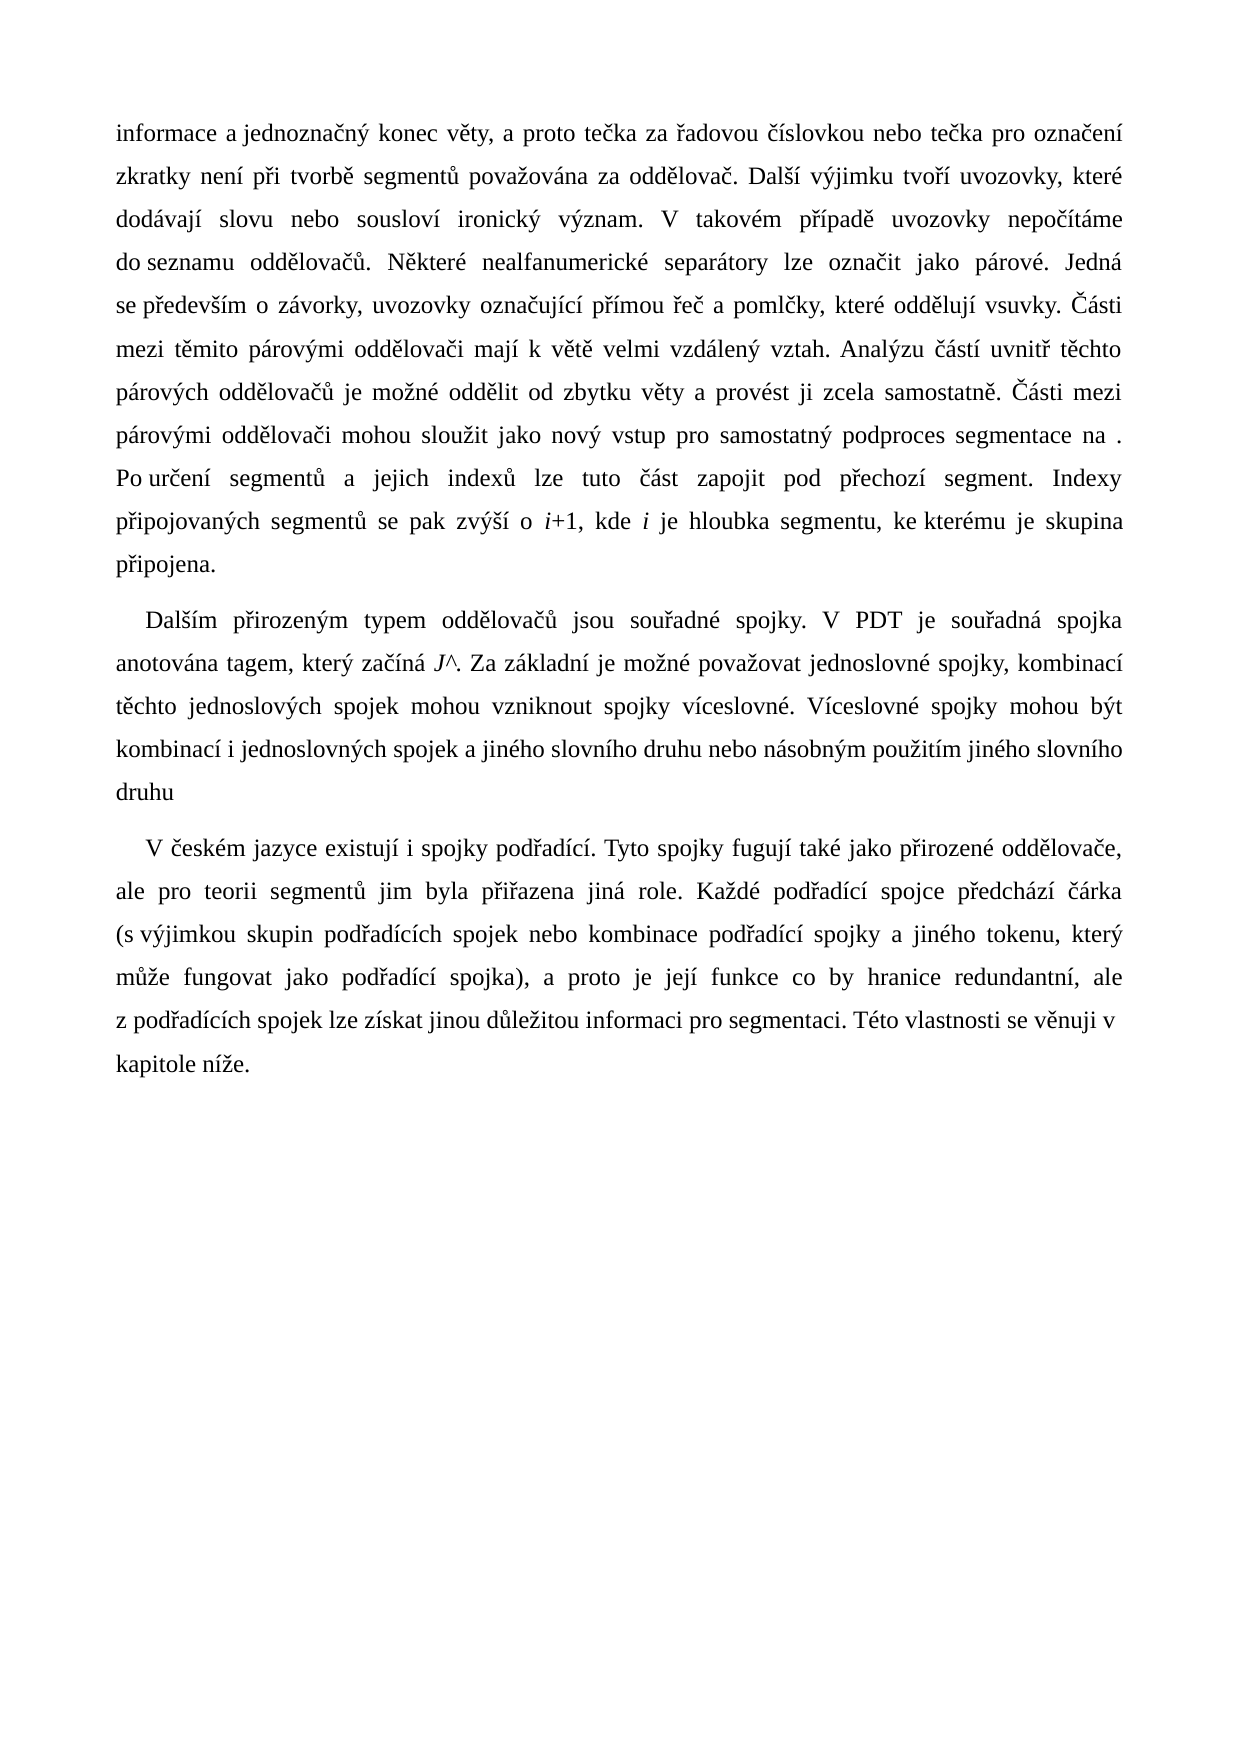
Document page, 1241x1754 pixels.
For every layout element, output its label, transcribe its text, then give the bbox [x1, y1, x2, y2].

text V českém jazyce existují i spojky podřadící. Tyto spojky fugují také jako přirozené oddělovače, ale pro teorii segmentů jim byla přiřazena jiná role. Každé podřadící spojce předchází čárka (s výjimkou skupin podřadících spojek nebo kombinace podřadící spojky a jiného tokenu, který může fungovat jako podřadící spojka), a proto je její funkce co by hranice redundantní, ale z podřadících spojek lze získat jinou důležitou informaci pro segmentaci. Této vlastnosti se věnuji v kapitole níže. [116, 833, 1123, 1077]
text informace a jednoznačný konec věty, a proto tečka za řadovou číslovkou nebo tečka pro označení zkratky není při tvorbě segmentů považována za oddělovač. Další výjimku tvoří uvozovky, které dodávají slovu nebo sousloví ironický význam. V takovém případě uvozovky nepočítáme do seznamu oddělovačů. Některé nealfanumerické separátory lze označit jako párové. Jedná se především o závorky, uvozovky označující přímou řeč a pomlčky, které oddělují vsuvky. Části mezi těmito párovými oddělovači mají k větě velmi vzdálený vztah. Analýzu částí uvnitř těchto párových oddělovačů je možné oddělit od zbytku věty a provést ji zcela samostatně. Části mezi párovými oddělovači mohou sloužit jako nový vstup pro samostatný podproces segmentace na . Po určení segmentů a jejich indexů lze tuto část zapojit pod přechozí segment. Indexy připojovaných segmentů se pak zvýší o i+1, kde i je hloubka segmentu, ke kterému je skupina připojena. [116, 118, 1123, 578]
text Dalším přirozeným typem oddělovačů jsou souřadné spojky. V PDT je souřadná spojka anotována tagem, který začíná J^. Za základní je možné považovat jednoslovné spojky, kombinací těchto jednoslových spojek mohou vzniknout spojky víceslovné. Víceslovné spojky mohou být kombinací i jednoslovných spojek a jiného slovního druhu nebo násobným použitím jiného slovního druhu [116, 605, 1123, 806]
